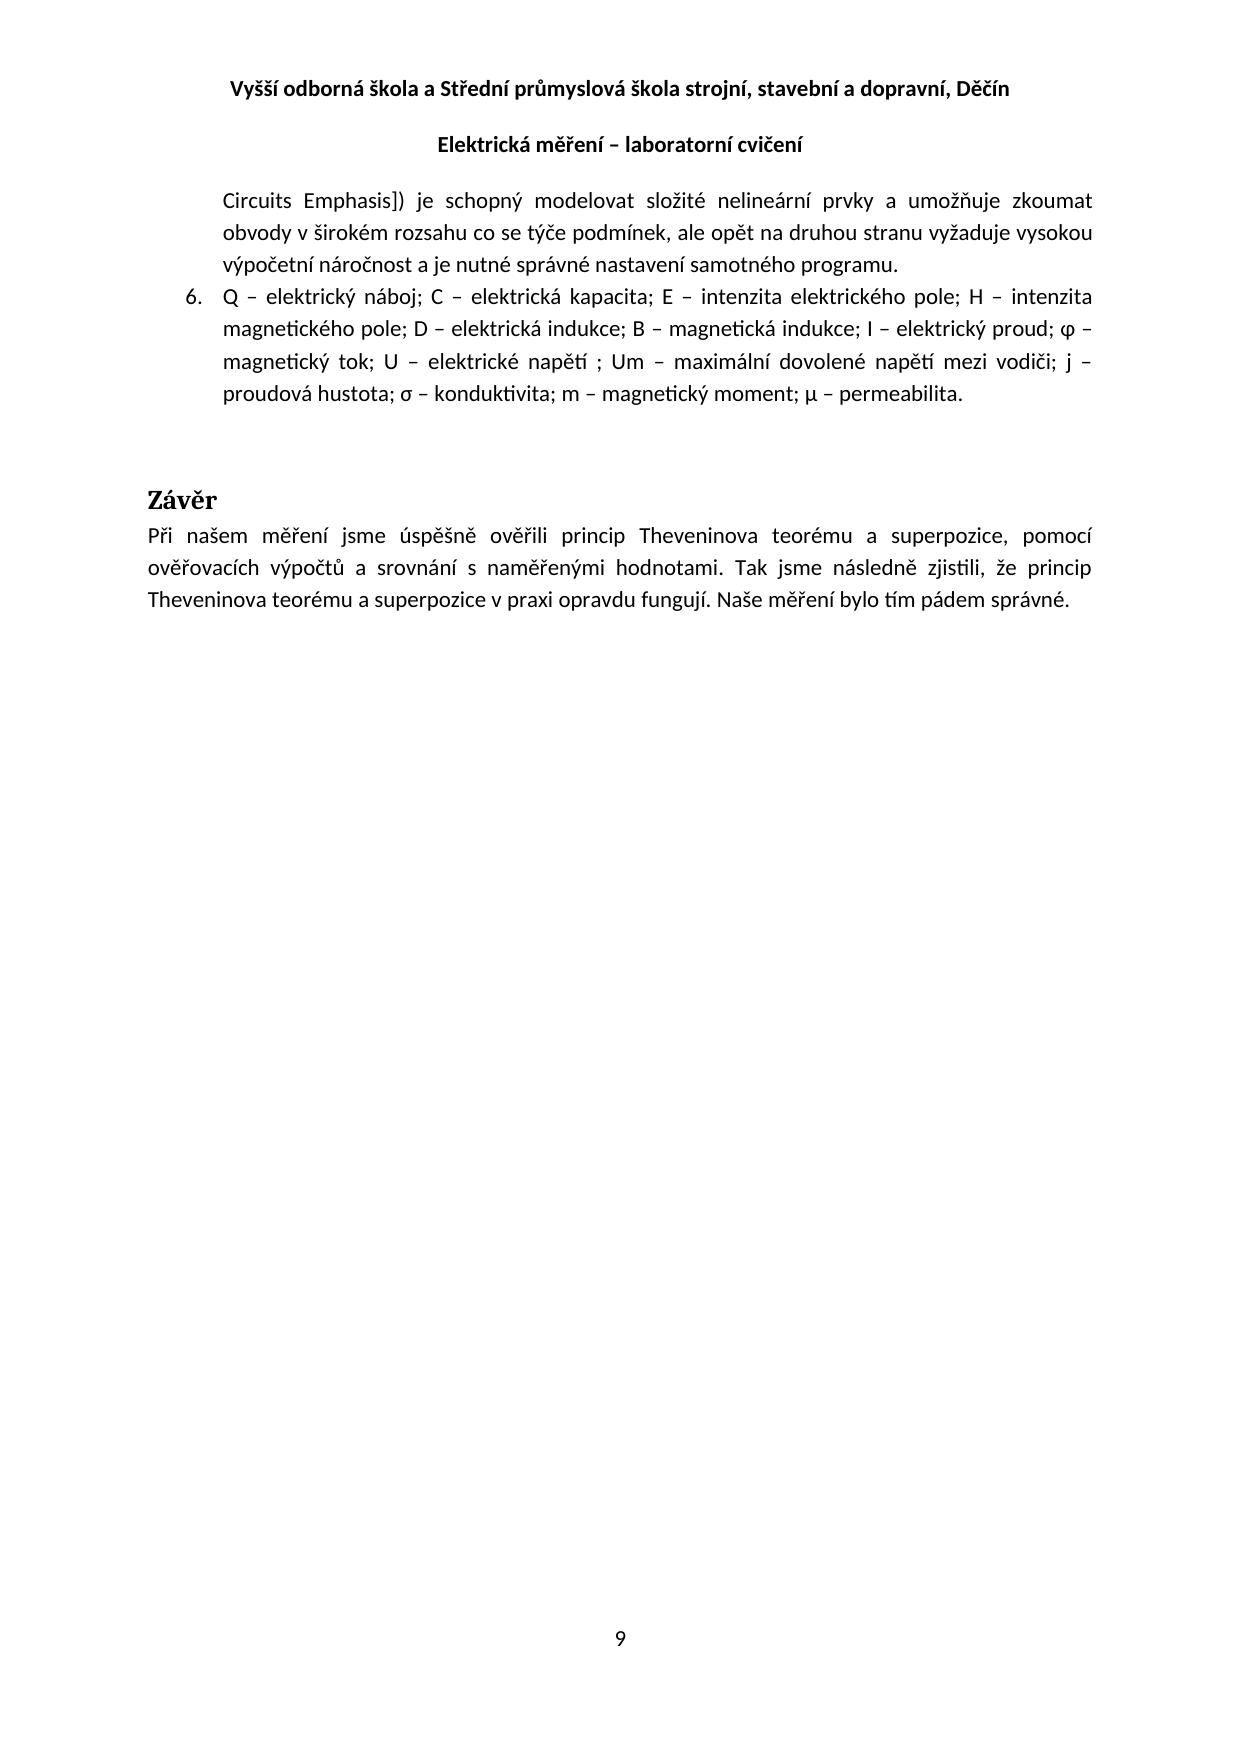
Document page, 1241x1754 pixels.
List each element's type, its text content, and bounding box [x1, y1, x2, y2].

text Při našem měření jsme úspěšně ověřili princip Theveninova teorému a superpozice, pomocí ověřovacích výpočtů a srovnání s naměřenými hodnotami. Tak jsme následně zjistili, že princip Theveninova teorému a superpozice v praxi opravdu fungují. Naše měření bylo tím pádem správné. [148, 521, 1093, 613]
list Circuits Emphasis]) je schopný modelovat složité nelineární prvky a umožňuje zkoumat obvody v širokém rozsahu co se týče podmínek, ale opět na druhou stranu vyžaduje vysokou výpočetní náročnost a je nutné správné nastavení samotného programu. [185, 186, 1093, 278]
list Q – elektrický náboj; C – elektrická kapacita; E – intenzita elektrického pole; H – intenzita magnetického pole; D – elektrická indukce; B – magnetická indukce; I – elektrický proud; ɸ – magnetický tok; U – elektrické napětí ; Um – maximální dovolené napětí mezi vodiči; j – proudová hustota; σ – konduktivita; m – magnetický moment; μ – permeabilita. [185, 282, 1093, 407]
subtitle Závěr [148, 485, 1093, 516]
